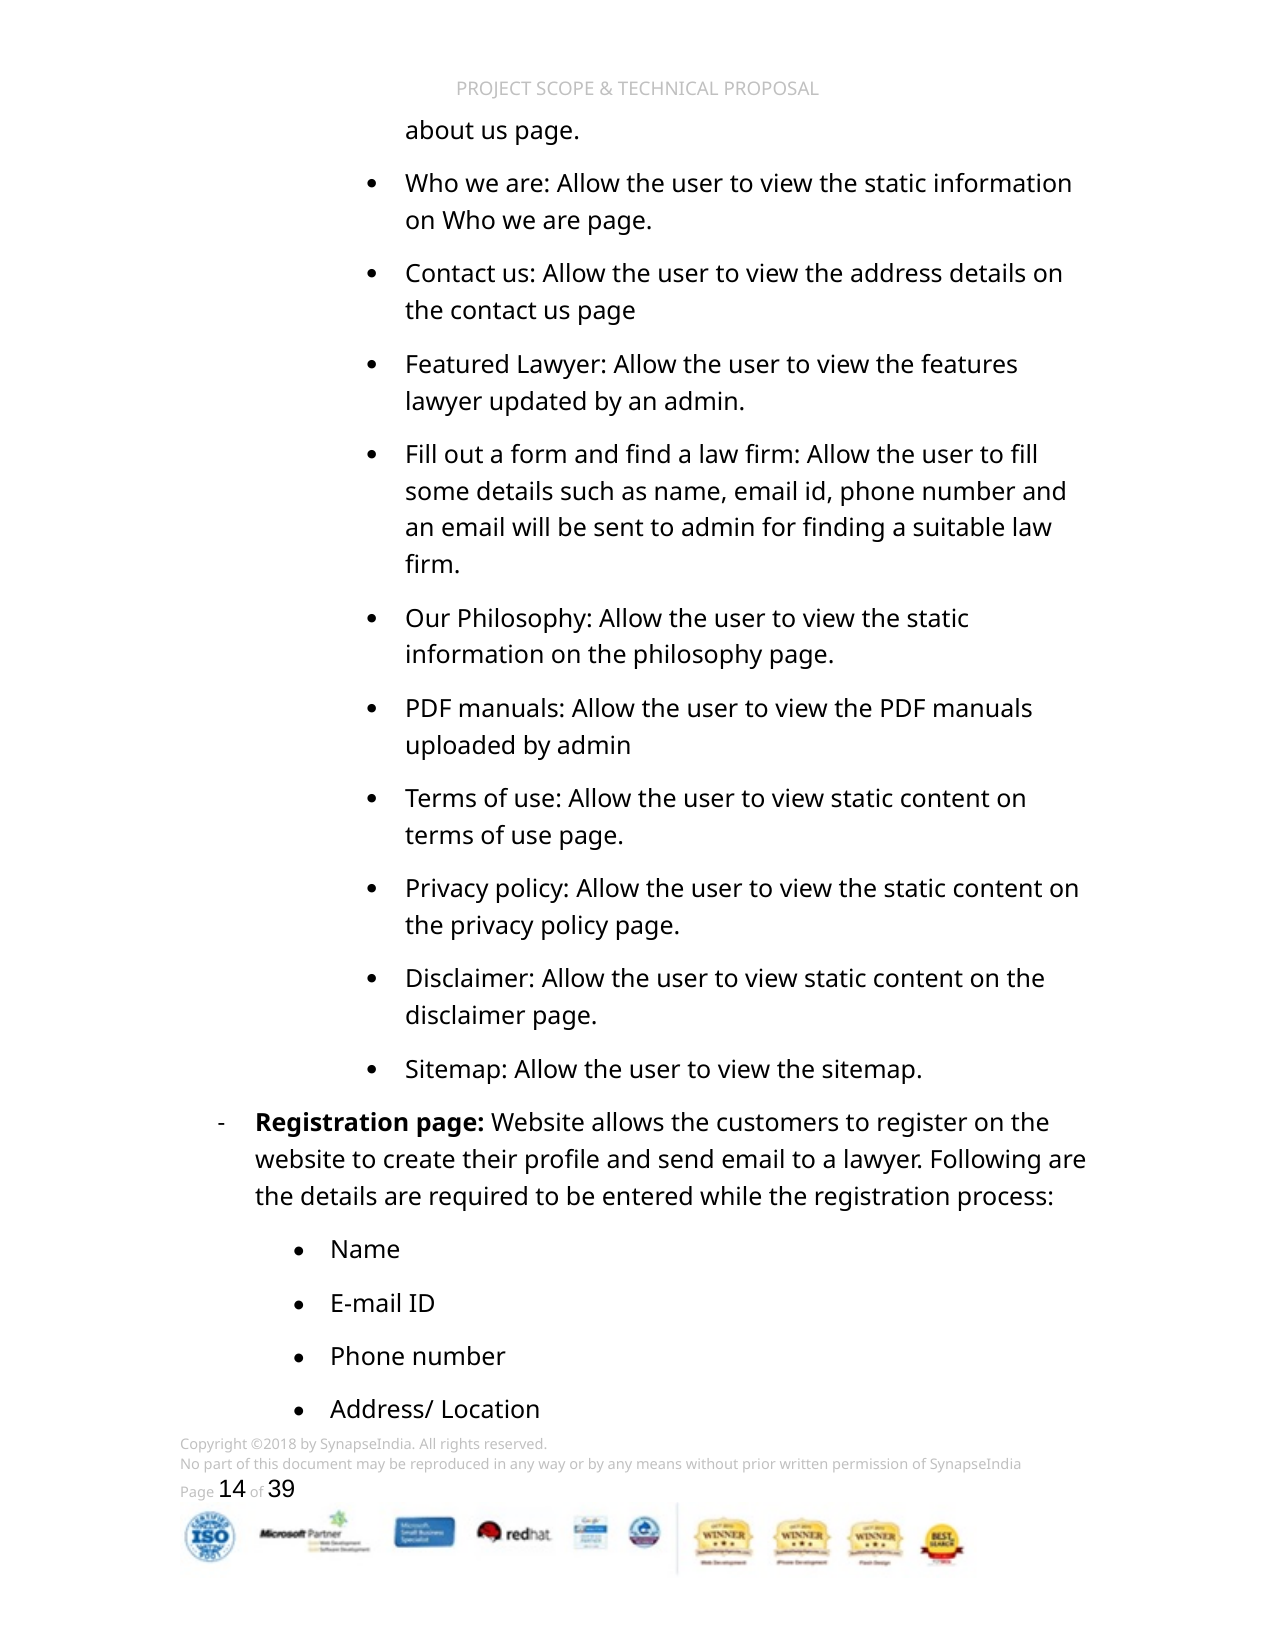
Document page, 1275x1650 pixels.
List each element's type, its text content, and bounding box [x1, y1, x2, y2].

list about us page. [367, 112, 1095, 147]
list Terms of use: Allow the user to view static content on terms of use page. [367, 781, 1095, 852]
list Featured Lawyer: Allow the user to view the features lawyer updated by an admin. [367, 346, 1095, 417]
list Who we are: Allow the user to view the static information on Who we are page. [367, 166, 1095, 237]
list Contact us: Allow the user to view the address details on the contact us page [367, 256, 1095, 327]
list Disclaimer: Allow the user to view static content on the disclaimer page. [367, 961, 1095, 1032]
list E-mail ID [292, 1285, 1095, 1319]
list Address/ Location [292, 1392, 1095, 1426]
list Privacy policy: Allow the user to view the static content on the privacy policy page. [367, 871, 1095, 942]
list Registration page: Website allows the customers to register on the website to create their profile and send email to a lawyer. Following are the details are required to be entered while the registration process: [217, 1105, 1095, 1212]
list Our Philosophy: Allow the user to view the static information on the philosophy page. [367, 600, 1095, 671]
list PDF manuals: Allow the user to view the PDF manuals uploaded by admin [367, 691, 1095, 761]
list Name [292, 1232, 1095, 1266]
list Sitemap: Allow the user to view the sitemap. [367, 1051, 1095, 1085]
list Phone number [292, 1339, 1095, 1373]
picture [180, 1502, 977, 1578]
list Fill out a form and find a law firm: Allow the user to fill some details such as name, email id, phone number and an email will be sent to admin for finding a suitable law firm. [367, 437, 1095, 581]
